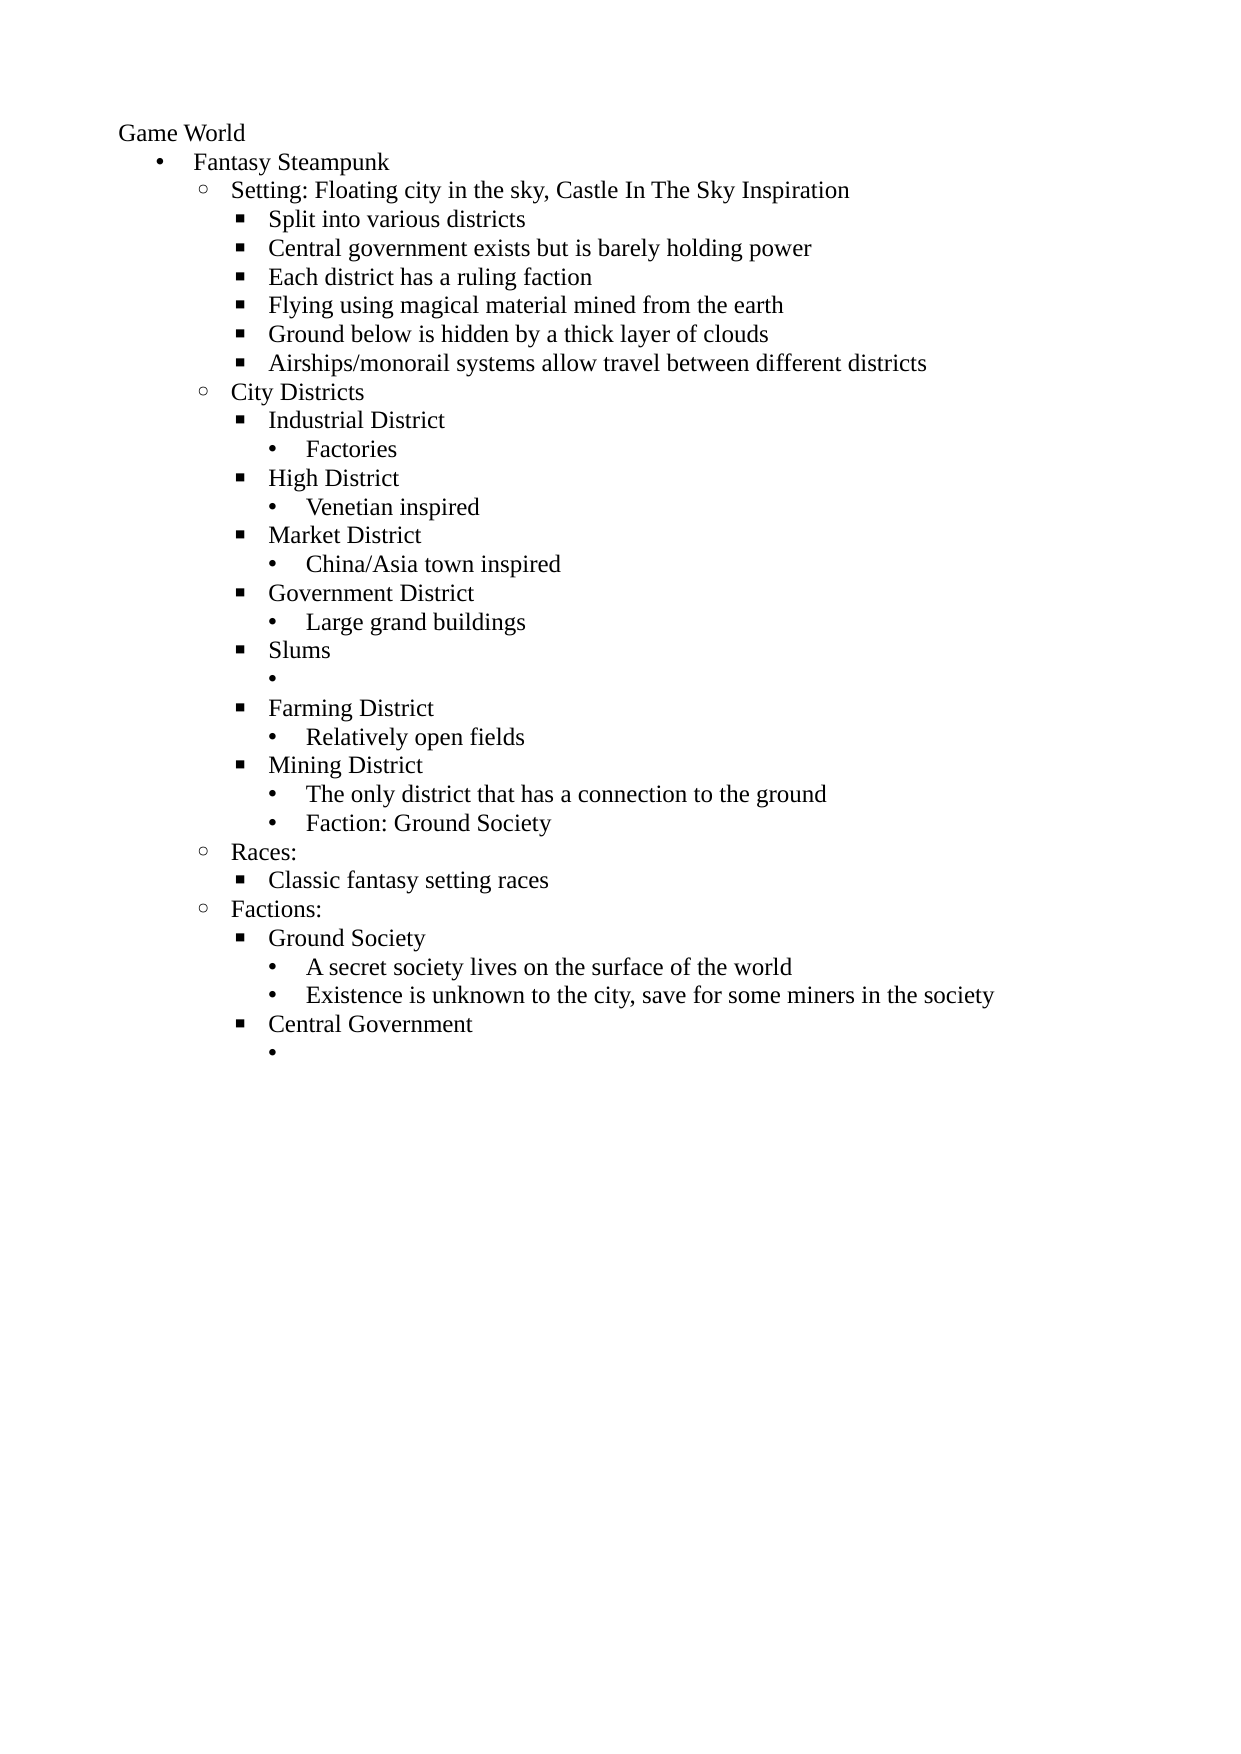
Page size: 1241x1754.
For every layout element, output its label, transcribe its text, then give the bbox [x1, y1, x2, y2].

list Central Government [231, 1009, 1122, 1038]
list Government District [231, 578, 1122, 607]
list Ground Society [231, 923, 1122, 952]
list Venetian inspired [268, 492, 1122, 521]
list Factories [268, 434, 1122, 463]
list Existence is unknown to the city, save for some miners in the society [268, 981, 1122, 1009]
list Fantasy Steampunk [156, 147, 1122, 176]
list Ground below is hidden by a thick layer of clouds [231, 319, 1122, 348]
text Game World [118, 118, 1122, 147]
list Airships/monorail systems allow travel between different districts [231, 348, 1122, 377]
list Large grand buildings [268, 607, 1122, 636]
list Flying using magical material mined from the earth [231, 291, 1122, 319]
list Central government exists but is barely holding power [231, 233, 1122, 262]
list Mining District [231, 751, 1122, 779]
list Relatively open fields [268, 722, 1122, 751]
list Setting: Floating city in the sky, Castle In The Sky Inspiration [193, 176, 1122, 204]
list Classic fantasy setting races [231, 866, 1122, 894]
list The only district that has a connection to the ground [268, 779, 1122, 808]
list Races: [193, 837, 1122, 866]
list Factions: [193, 894, 1122, 923]
list China/Asia town inspired [268, 549, 1122, 578]
list A secret society lives on the surface of the world [268, 952, 1122, 981]
list Faction: Ground Society [268, 808, 1122, 837]
list City Districts [193, 377, 1122, 406]
list Market District [231, 521, 1122, 549]
list Industrial District [231, 406, 1122, 434]
list Slums [231, 636, 1122, 664]
list Split into various districts [231, 204, 1122, 233]
list Farming District [231, 693, 1122, 722]
list High District [231, 463, 1122, 492]
list Each district has a ruling faction [231, 262, 1122, 291]
